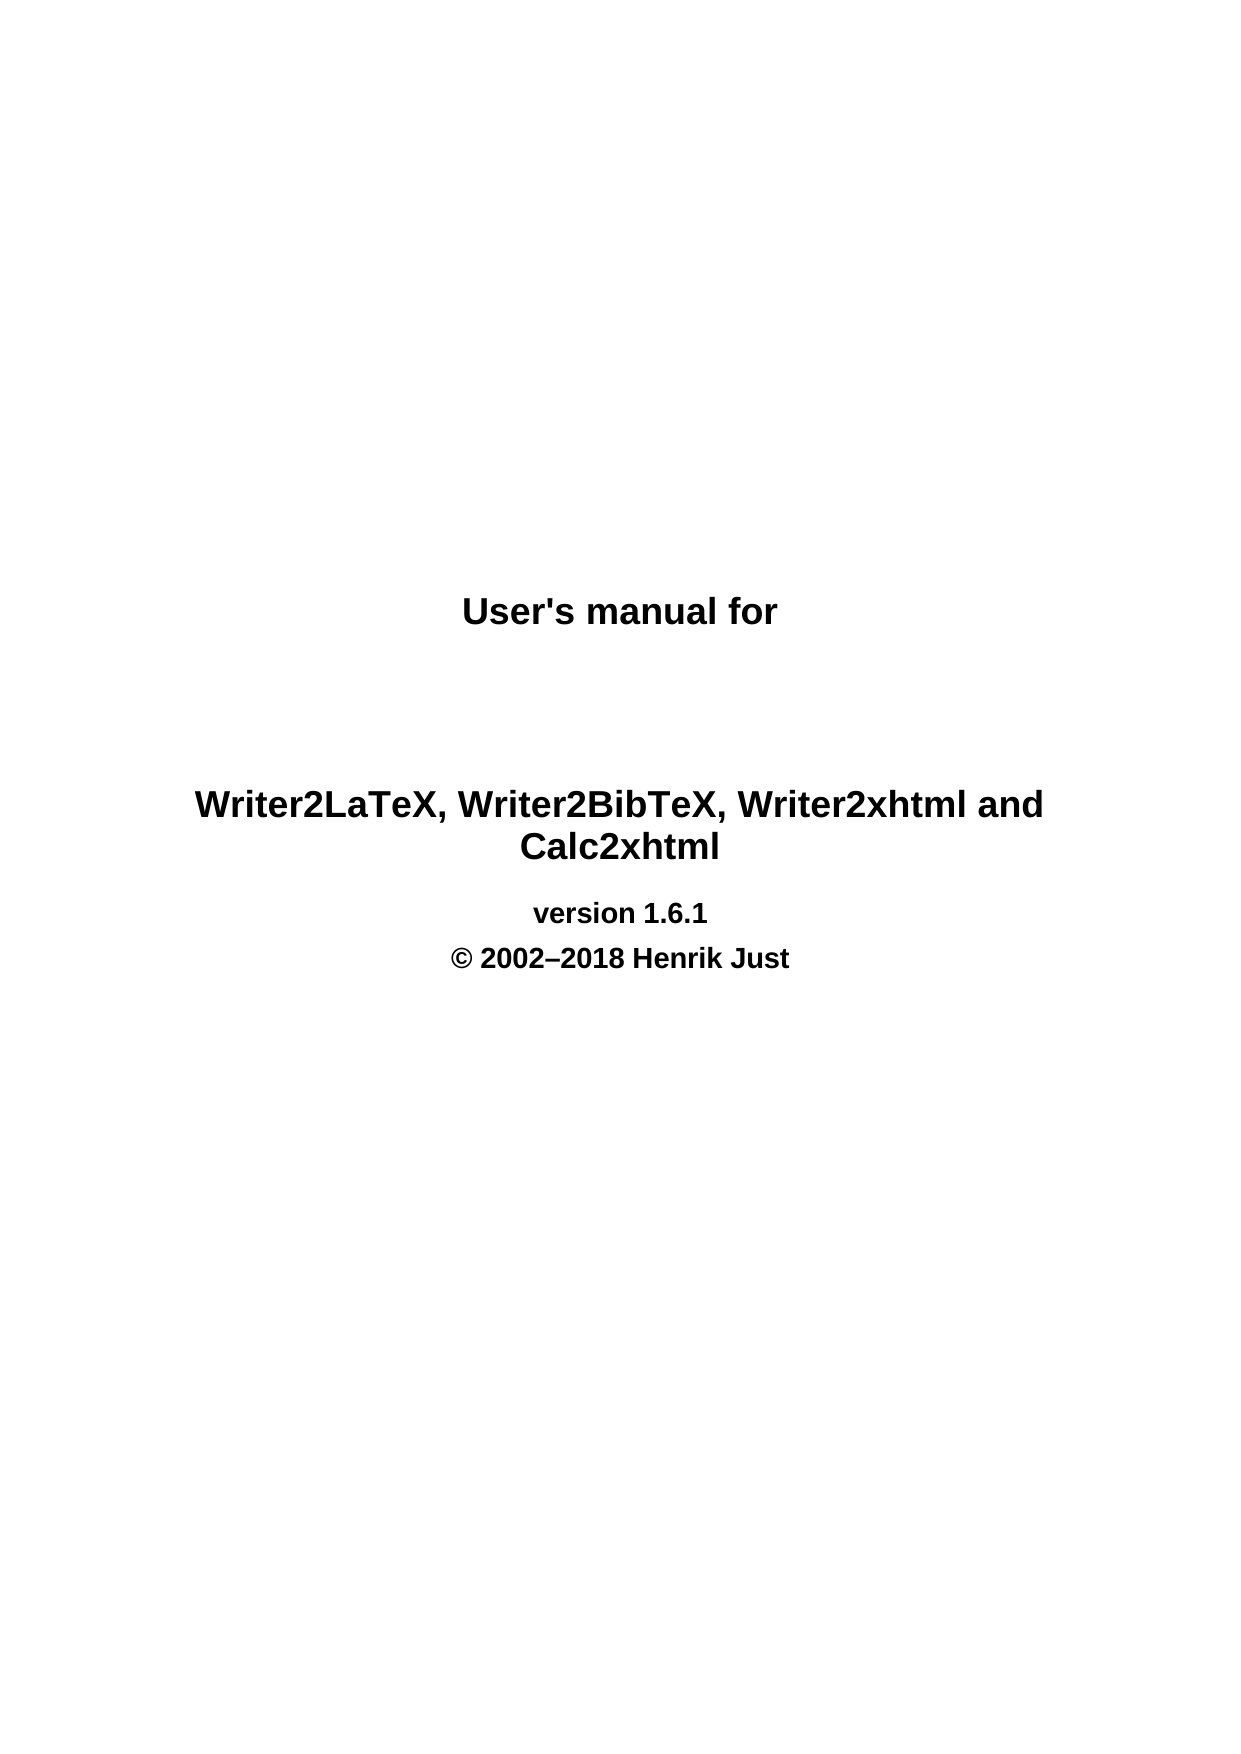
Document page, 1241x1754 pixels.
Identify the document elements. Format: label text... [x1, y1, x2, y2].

text User's manual for [118, 591, 1122, 632]
text version 1.6.1 [118, 897, 1122, 930]
text © 2002–2018 Henrik Just [118, 942, 1122, 974]
text Writer2LaTeX, Writer2BibTeX, Writer2xhtml and Calc2xhtml [118, 784, 1122, 868]
